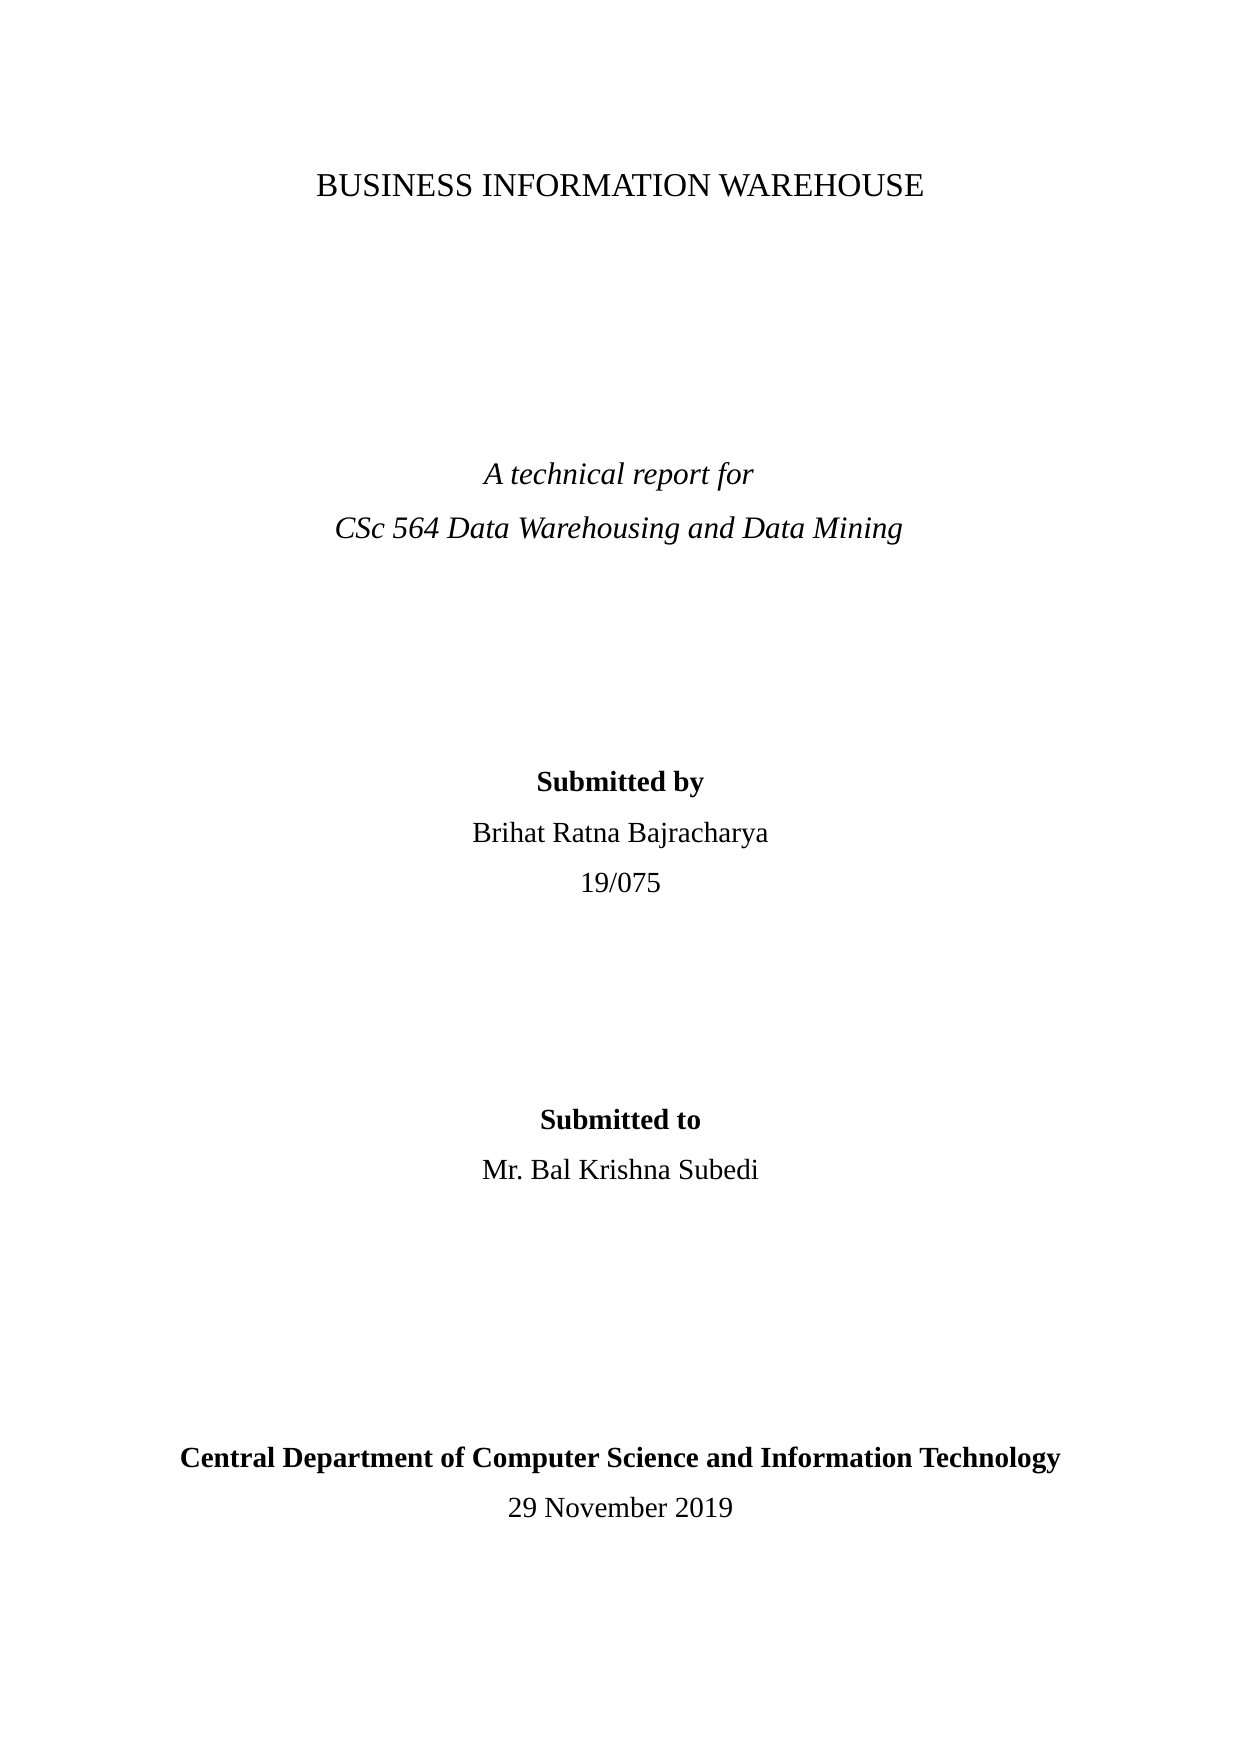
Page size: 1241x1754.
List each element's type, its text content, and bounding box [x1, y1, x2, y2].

text A technical report for [118, 456, 1122, 492]
text Brihat Ratna Bajracharya [118, 815, 1122, 848]
text Submitted to [118, 1102, 1122, 1136]
text Submitted by [118, 764, 1122, 798]
text 29 November 2019 [118, 1490, 1122, 1524]
text CSc 564 Data Warehousing and Data Mining [118, 509, 1122, 545]
text 19/075 [118, 865, 1122, 899]
text BUSINESS INFORMATION WAREHOUSE [118, 165, 1122, 203]
text Central Department of Computer Science and Information Technology [118, 1440, 1122, 1473]
text Mr. Bal Krishna Subedi [118, 1152, 1122, 1186]
